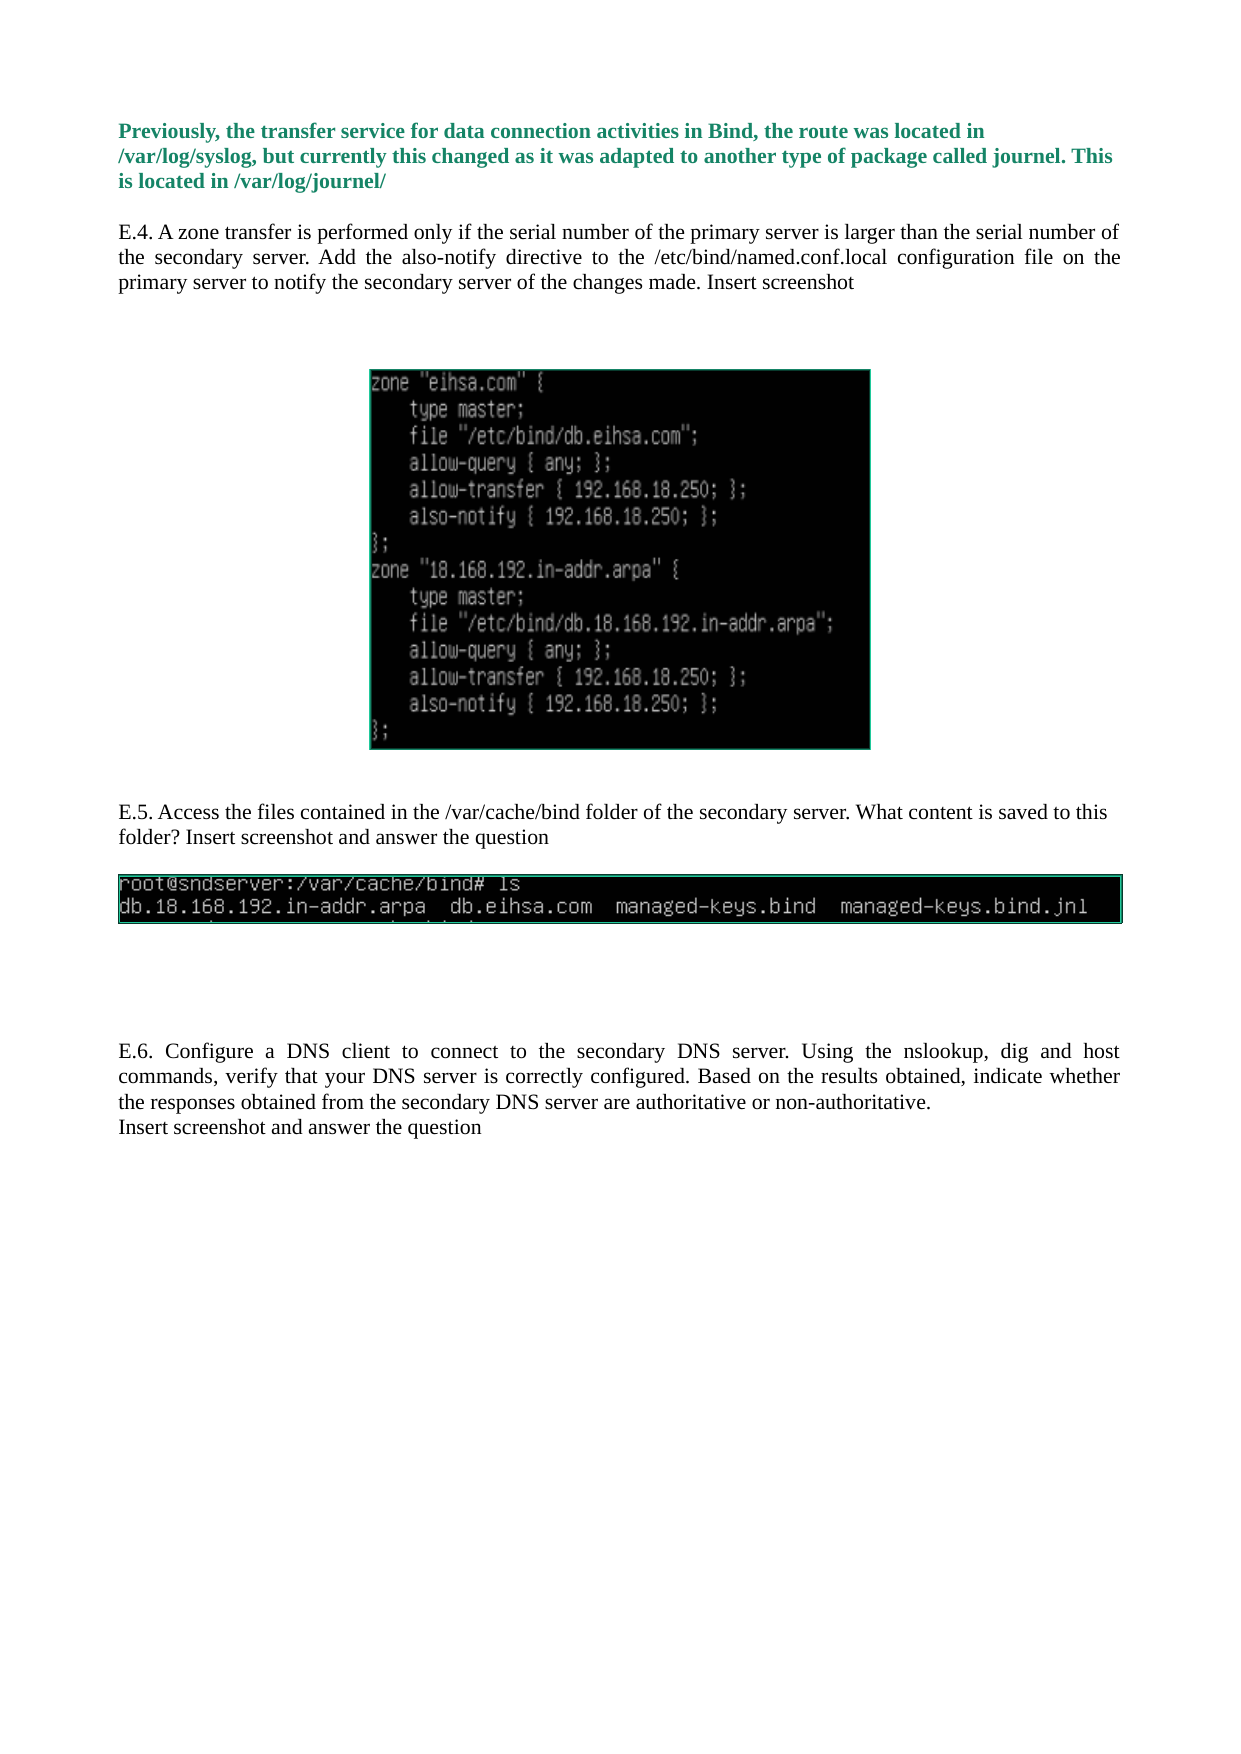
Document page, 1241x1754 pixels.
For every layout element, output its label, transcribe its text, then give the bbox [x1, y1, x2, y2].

text E.5. Access the files contained in the /var/cache/bind folder of the secondary server. What content is saved to this folder? Insert screenshot and answer the question [118, 799, 1122, 849]
text Previously, the transfer service for data connection activities in Bind, the route was located in /var/log/syslog, but currently this changed as it was adapted to another type of package called journel. This is located in /var/log/journel/ [118, 118, 1122, 194]
text E.6. Configure a DNS client to connect to the secondary DNS server. Using the nslookup, dig and host commands, verify that your DNS server is correctly configured. Based on the results obtained, indicate whether the responses obtained from the secondary DNS server are authoritative or non-authoritative. [118, 1038, 1122, 1114]
text E.4. A zone transfer is performed only if the serial number of the primary server is larger than the serial number of the secondary server. Add the also-notify directive to the /etc/bind/named.conf.local configuration file on the primary server to notify the secondary server of the changes made. Insert screenshot [118, 219, 1122, 294]
picture [120, 877, 1120, 922]
picture [372, 371, 869, 748]
text Insert screenshot and answer the question [118, 1114, 1122, 1139]
